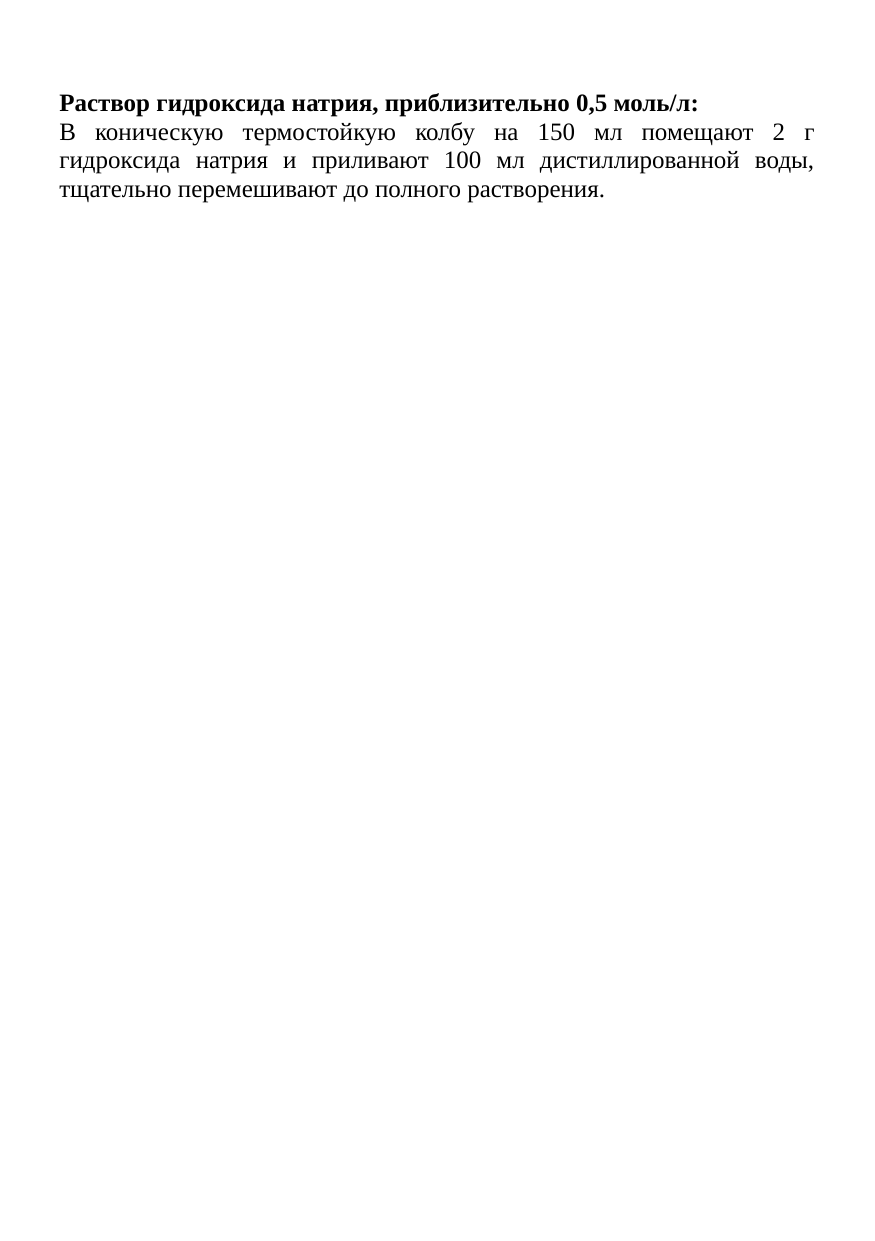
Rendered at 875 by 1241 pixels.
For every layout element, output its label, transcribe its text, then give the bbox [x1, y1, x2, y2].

text Раствор гидроксида натрия, приблизительно 0,5 моль/л: [59, 88, 815, 117]
text В коническую термостойкую колбу на 150 мл помещают 2 г гидроксида натрия и приливают 100 мл дистиллированной воды, тщательно перемешивают до полного растворения. [59, 117, 815, 203]
